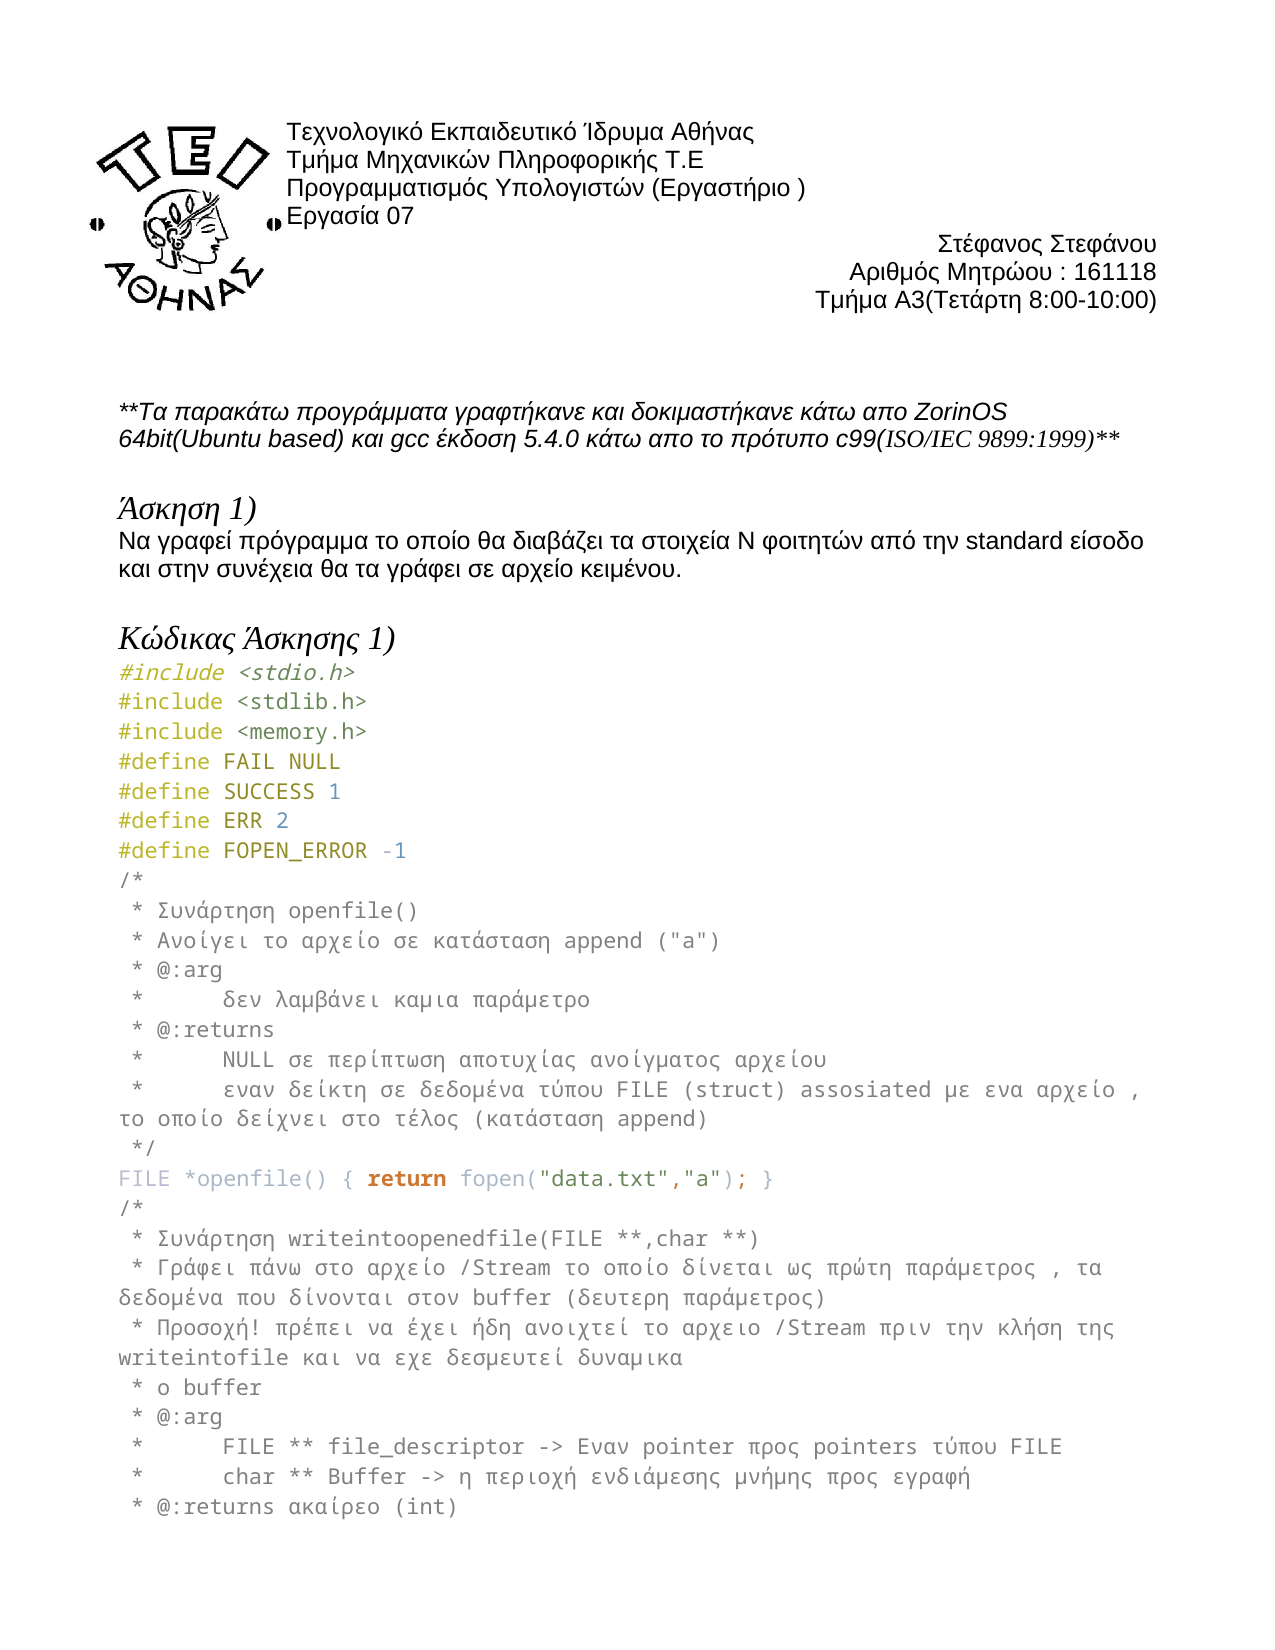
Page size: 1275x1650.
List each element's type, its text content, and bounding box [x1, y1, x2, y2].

text Αριθμός Μητρώου : 161118 [287, 258, 1157, 286]
text * Ανοίγει το αρχείο σε κατάσταση append ("a") [118, 925, 1157, 954]
text * NULL σε περίπτωση αποτυχίας ανοίγματος αρχείου [118, 1044, 1157, 1074]
text * Γράφει πάνω στο αρχείο /Stream το οποίο δίνεται ως πρώτη παράμετρος , τα δεδομένα που δίνονται στον buffer (δευτερη παράμετρος) [118, 1252, 1157, 1312]
text /* [118, 1193, 1157, 1223]
text #define FOPEN_ERROR -1 [118, 835, 1157, 865]
text * FILE ** file_descriptor -> Εναν pointer προς pointers τύπου FILE [118, 1431, 1157, 1461]
text #include <stdio.h> [118, 657, 1157, 686]
text * char ** Buffer -> η περιοχή ενδιάμεσης μνήμης προς εγραφή [118, 1461, 1157, 1491]
text /* [118, 865, 1157, 895]
picture [87, 125, 287, 324]
text Να γραφεί πρόγραμμα το οποίο θα διαβάζει τα στοιχεία Ν φοιτητών από την standard είσοδο και στην συνέχεια θα τα γράφει σε αρχείο κειμένου. [118, 527, 1157, 583]
text Τμήμα Μηχανικών Πληροφορικής Τ.Ε [287, 146, 1157, 174]
text FILE *openfile() { return fopen("data.txt","a"); } [118, 1163, 1157, 1193]
text #include <stdlib.h> [118, 686, 1157, 716]
text Στέφανος Στεφάνου [287, 230, 1157, 258]
text * @:returns [118, 1014, 1157, 1044]
text Τεχνολογικό Εκπαιδευτικό Ίδρυμα Αθήνας [118, 118, 1157, 146]
text #define ERR 2 [118, 806, 1157, 835]
text * δεν λαμβάνει καμια παράμετρο [118, 984, 1157, 1014]
text Εργασία 07 [287, 202, 1157, 230]
text * @:arg [118, 954, 1157, 984]
text * @:returns ακαίρεο (int) [118, 1491, 1157, 1521]
text #define FAIL NULL [118, 746, 1157, 776]
text #include <memory.h> [118, 716, 1157, 746]
text Προγραμματισμός Υπολογιστών (Εργαστήριο ) [287, 174, 1157, 202]
text * Προσοχή! πρέπει να έχει ήδη ανοιχτεί το αρχειο /Stream πριν την κλήση της writeintofile και να εχε δεσμευτεί δυναμικα [118, 1312, 1157, 1372]
text * Συνάρτηση openfile() [118, 895, 1157, 925]
text Κώδικας Άσκησης 1) [118, 620, 1157, 657]
text #define SUCCESS 1 [118, 776, 1157, 806]
text Άσκηση 1) [118, 490, 1157, 527]
text * ο buffer [118, 1372, 1157, 1401]
text Τμήμα Α3(Τετάρτη 8:00-10:00) [287, 286, 1157, 313]
text */ [118, 1133, 1157, 1163]
text * Συνάρτηση writeintoopenedfile(FILE **,char **) [118, 1223, 1157, 1252]
text * @:arg [118, 1401, 1157, 1431]
text **Τα παρακάτω προγράμματα γραφτήκανε και δοκιμαστήκανε κάτω απο ZorinOS 64bit(Ubuntu based) και gcc έκδοση 5.4.0 κάτω απο το πρότυπο c99(ISO/IEC 9899:1999)** [118, 397, 1157, 453]
text * εναν δείκτη σε δεδομένα τύπου FILE (struct) assosiated με ενα αρχείο , το οποίο δείχνει στο τέλος (κατάσταση append) [118, 1074, 1157, 1133]
